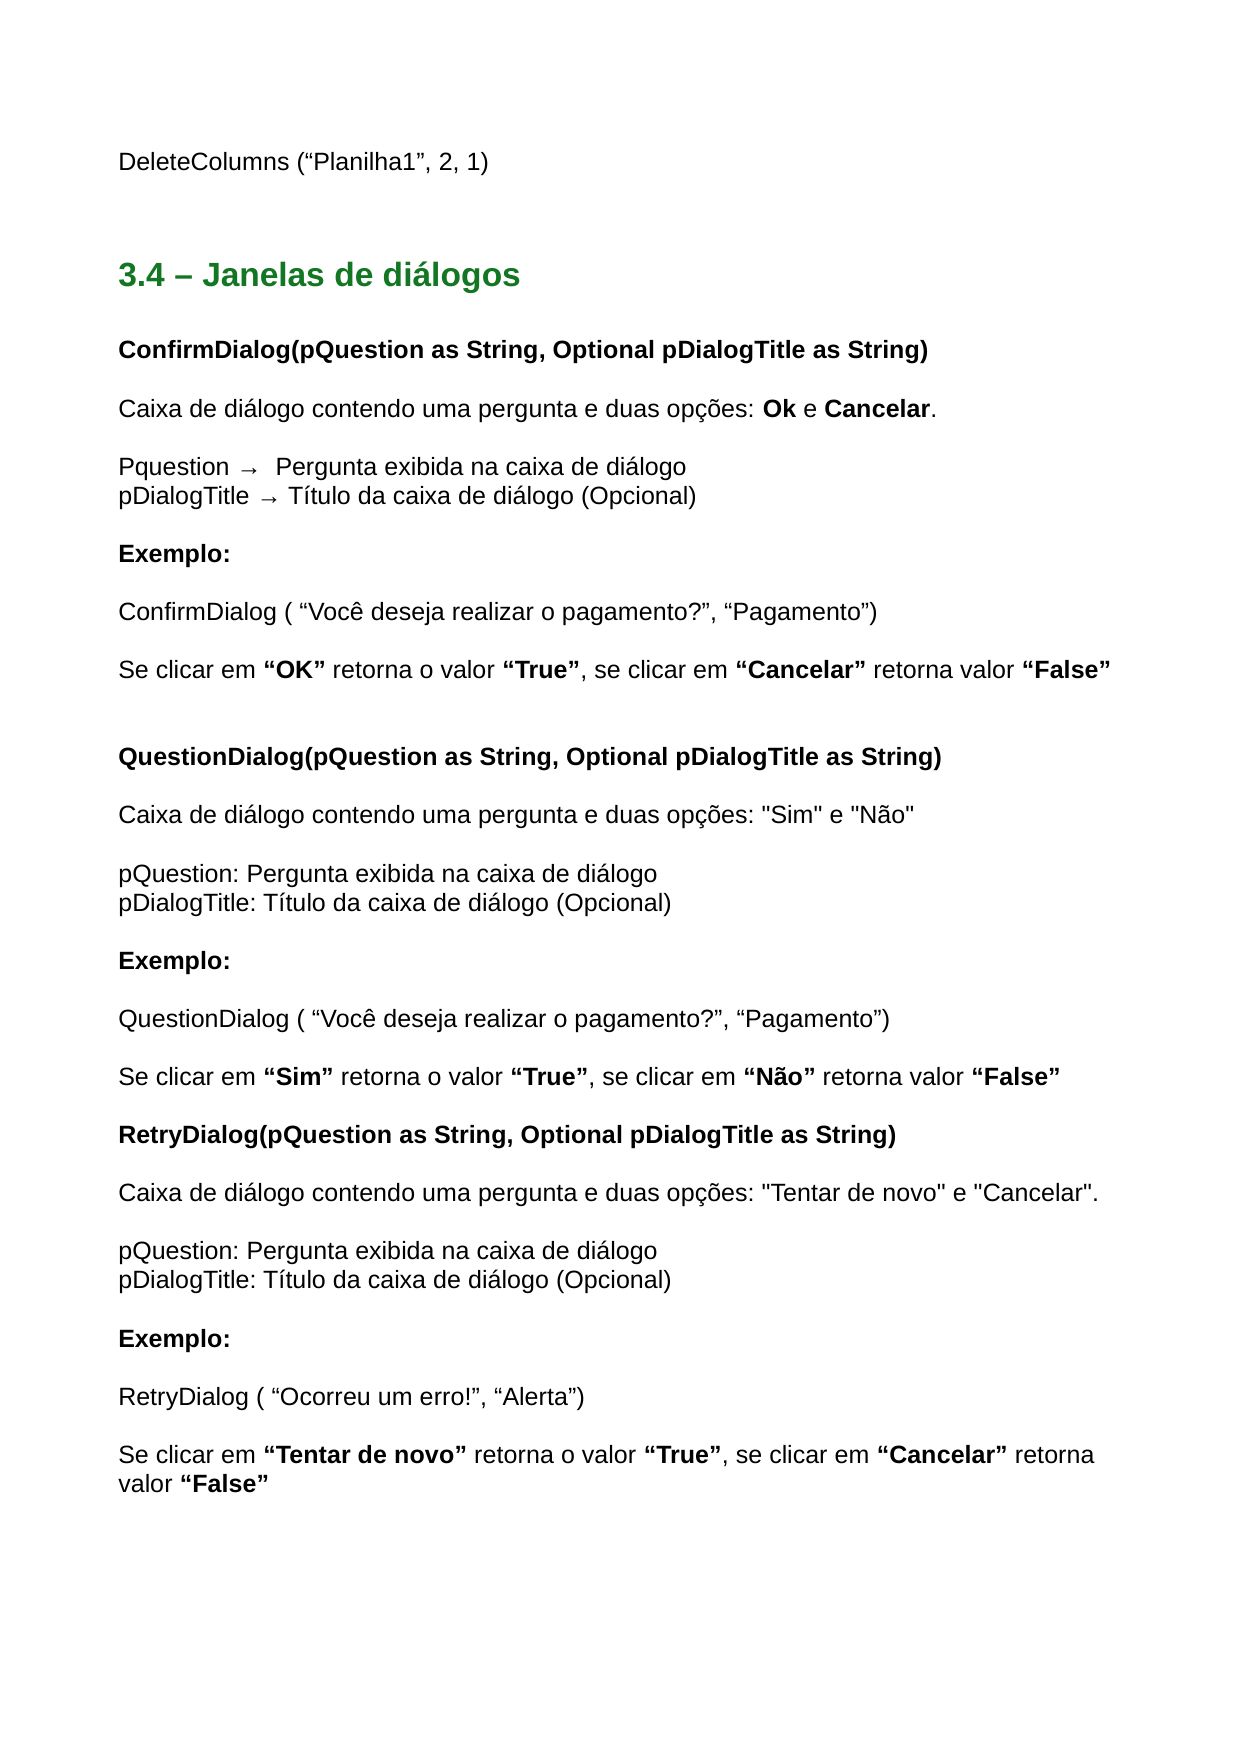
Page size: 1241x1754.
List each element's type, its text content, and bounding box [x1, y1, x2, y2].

text Exemplo: [118, 539, 1122, 568]
text ConfirmDialog(pQuestion as String, Optional pDialogTitle as String) [118, 335, 1122, 364]
text Exemplo: [118, 1323, 1122, 1352]
text QuestionDialog(pQuestion as String, Optional pDialogTitle as String) [118, 742, 1122, 771]
text DeleteColumns (“Planilha1”, 2, 1) [118, 147, 1122, 176]
text Exemplo: [118, 946, 1122, 975]
text RetryDialog(pQuestion as String, Optional pDialogTitle as String) [118, 1120, 1122, 1149]
text Caixa de diálogo contendo uma pergunta e duas opções: "Sim" e "Não" [118, 800, 1122, 829]
text Pquestion → Pergunta exibida na caixa de diálogo [118, 452, 1122, 481]
text pQuestion: Pergunta exibida na caixa de diálogo [118, 858, 1122, 887]
text pQuestion: Pergunta exibida na caixa de diálogo [118, 1236, 1122, 1265]
text Se clicar em “Tentar de novo” retorna o valor “True”, se clicar em “Cancelar” retorna valor “False” [118, 1440, 1122, 1498]
text Se clicar em “Sim” retorna o valor “True”, se clicar em “Não” retorna valor “False” [118, 1062, 1122, 1091]
text Se clicar em “OK” retorna o valor “True”, se clicar em “Cancelar” retorna valor “False” [118, 655, 1122, 684]
text pDialogTitle: Título da caixa de diálogo (Opcional) [118, 887, 1122, 917]
text ConfirmDialog ( “Você deseja realizar o pagamento?”, “Pagamento”) [118, 597, 1122, 626]
text pDialogTitle: Título da caixa de diálogo (Opcional) [118, 1265, 1122, 1294]
subtitle 3.4 – Janelas de diálogos [118, 255, 1122, 294]
text Caixa de diálogo contendo uma pergunta e duas opções: "Tentar de novo" e "Cancelar". [118, 1178, 1122, 1207]
text RetryDialog ( “Ocorreu um erro!”, “Alerta”) [118, 1382, 1122, 1411]
text Caixa de diálogo contendo uma pergunta e duas opções: Ok e Cancelar. [118, 393, 1122, 422]
text pDialogTitle → Título da caixa de diálogo (Opcional) [118, 481, 1122, 510]
text QuestionDialog ( “Você deseja realizar o pagamento?”, “Pagamento”) [118, 1004, 1122, 1033]
